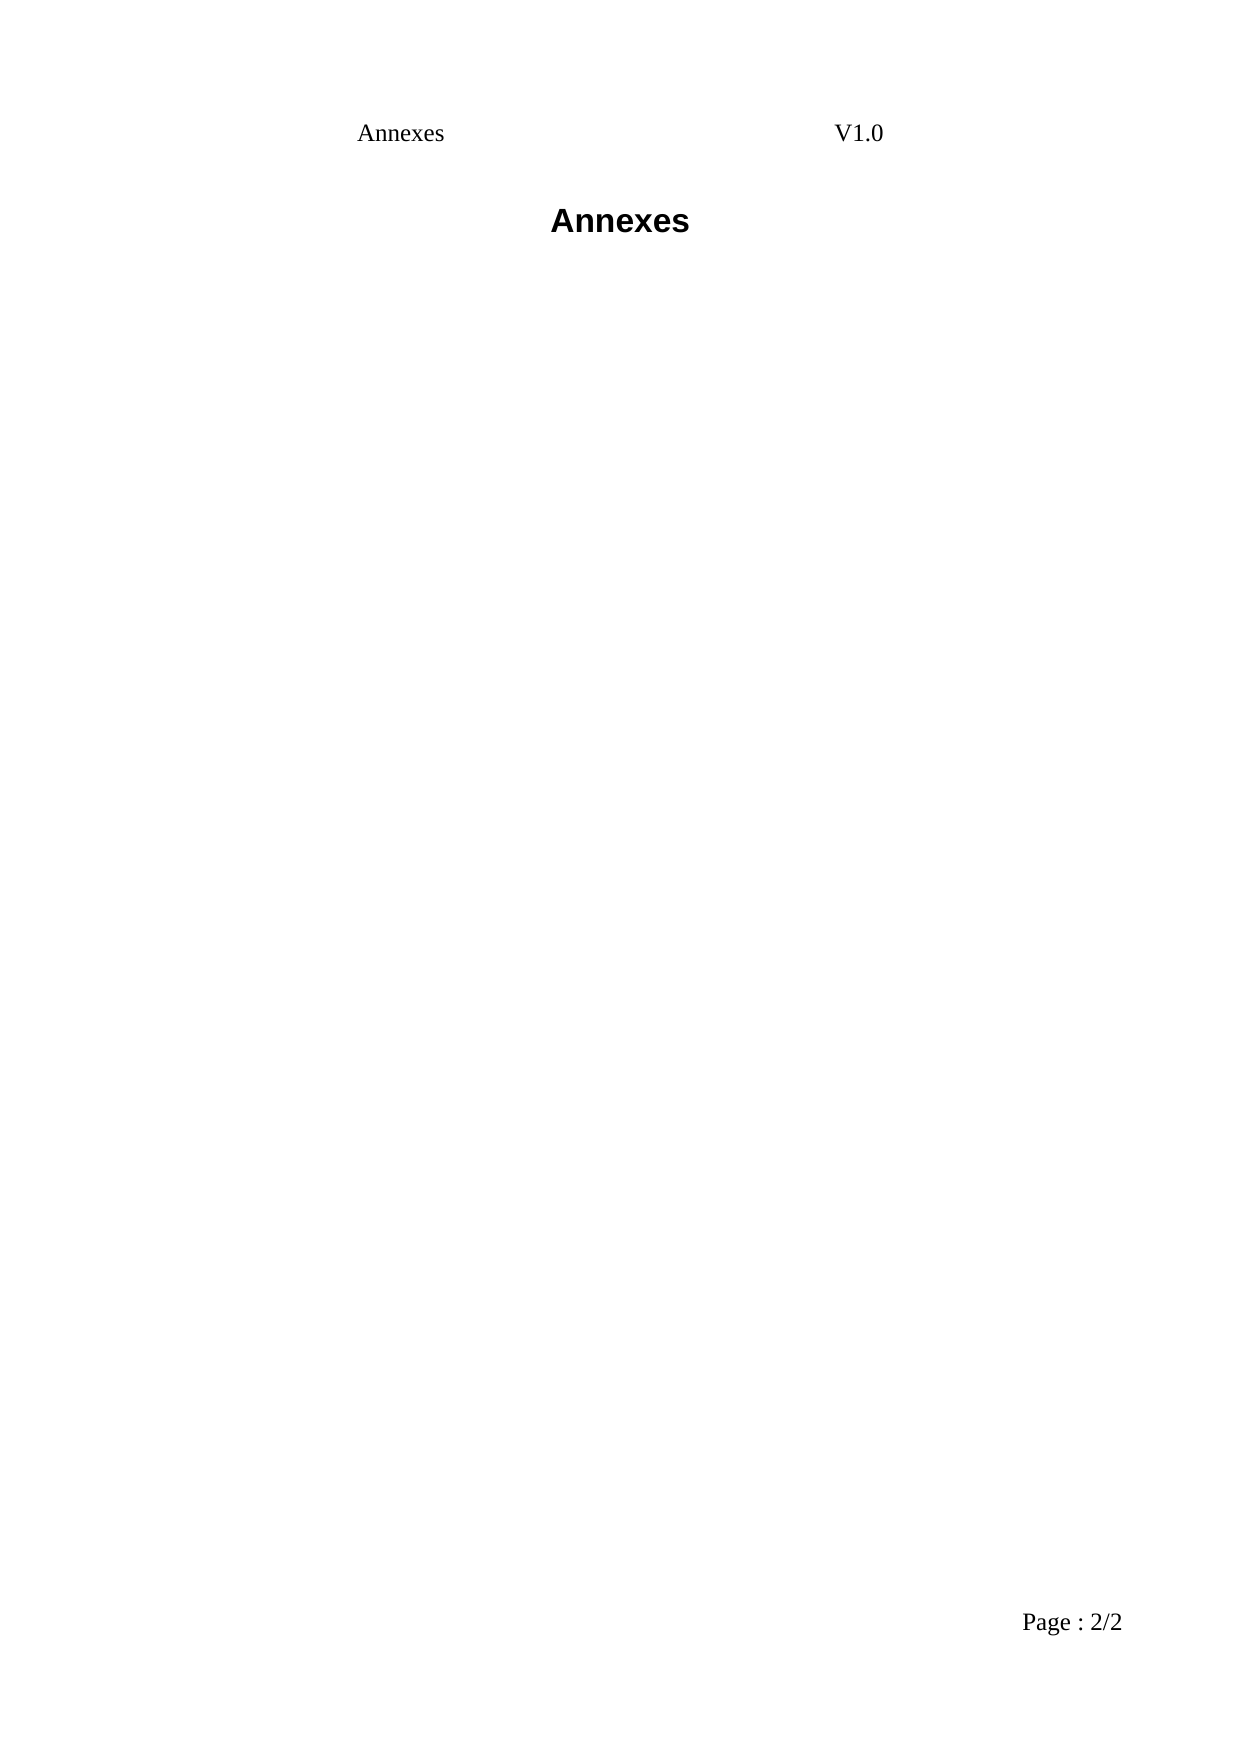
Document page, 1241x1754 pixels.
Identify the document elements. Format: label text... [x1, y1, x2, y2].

subtitle Annexes [118, 201, 1122, 240]
